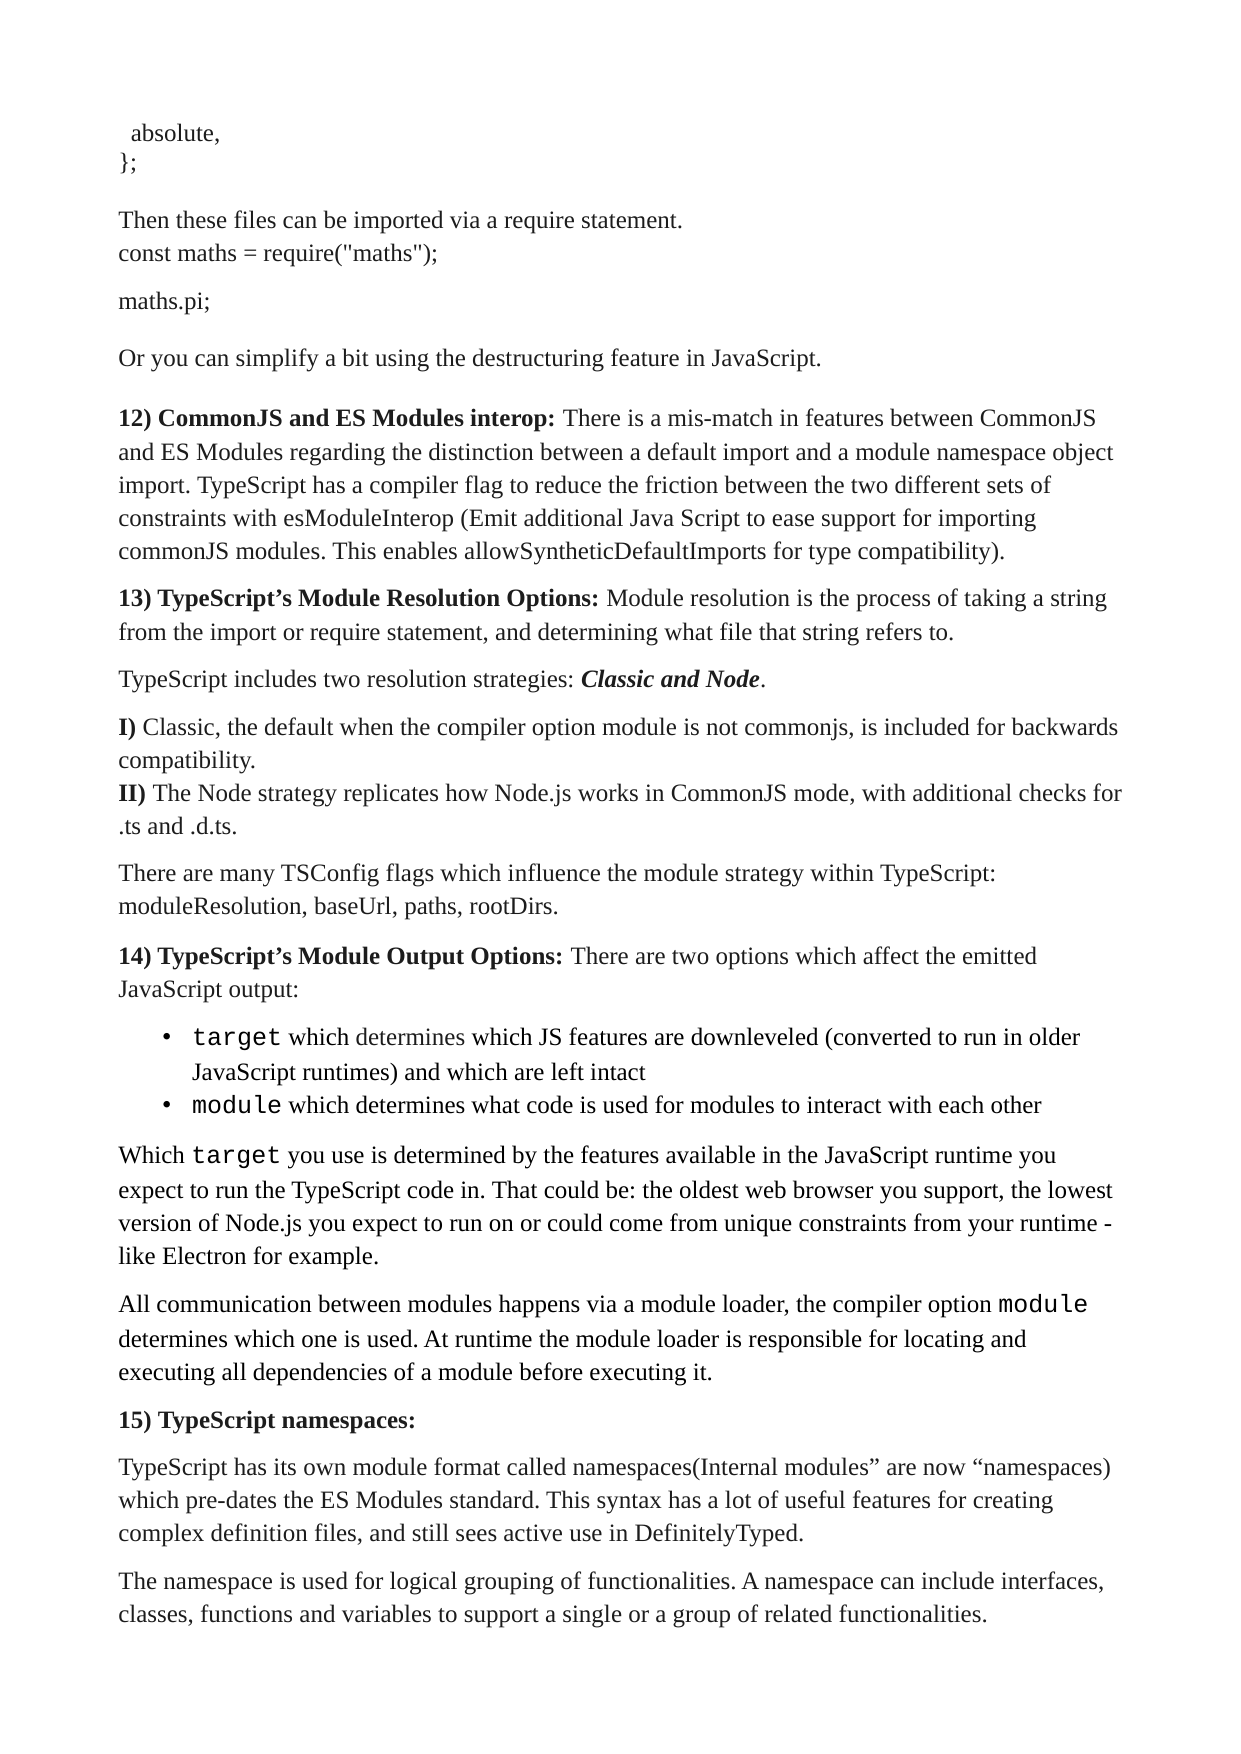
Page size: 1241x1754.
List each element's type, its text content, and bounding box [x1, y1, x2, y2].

text }; [118, 147, 1122, 176]
text Which target you use is determined by the features available in the JavaScript runtime you expect to run the TypeScript code in. That could be: the oldest web browser you support, the lowest version of Node.js you expect to run on or could come from unique constraints from your runtime - like Electron for example. [118, 1140, 1122, 1270]
text TypeScript includes two resolution strategies: Classic and Node. [118, 664, 1122, 693]
text 15) TypeScript namespaces: [118, 1405, 1122, 1433]
list target which determines which JS features are downleveled (converted to run in older JavaScript runtimes) and which are left intact [162, 1022, 1122, 1086]
text Or you can simplify a bit using the destructuring feature in JavaScript. [118, 343, 1122, 372]
text There are many TSConfig flags which influence the module strategy within TypeScript: moduleResolution, baseUrl, paths, rootDirs. [118, 858, 1122, 920]
text maths.pi; [118, 286, 1122, 314]
text TypeScript has its own module format called namespaces(Internal modules” are now “namespaces) which pre-dates the ES Modules standard. This syntax has a lot of useful features for creating complex definition files, and still sees active use in DefinitelyTyped. [118, 1452, 1122, 1547]
text The namespace is used for logical grouping of functionalities. A namespace can include interfaces, classes, functions and variables to support a single or a group of related functionalities. [118, 1566, 1122, 1628]
text 12) CommonJS and ES Modules interop: There is a mis-match in features between CommonJS and ES Modules regarding the distinction between a default import and a module namespace object import. TypeScript has a compiler flag to reduce the friction between the two different sets of constraints with esModuleInterop (Emit additional Java Script to ease support for importing commonJS modules. This enables allowSyntheticDefaultImports for type compatibility). [118, 401, 1122, 565]
text All communication between modules happens via a module loader, the compiler option module determines which one is used. At runtime the module loader is responsible for locating and executing all dependencies of a module before executing it. [118, 1289, 1122, 1386]
text I) Classic, the default when the compiler option module is not commonjs, is included for backwards compatibility. II) The Node strategy replicates how Node.js works in CommonJS mode, with additional checks for .ts and .d.ts. [118, 712, 1122, 839]
list module which determines what code is used for modules to interact with each other [162, 1090, 1122, 1121]
text 13) TypeScript’s Module Resolution Options: Module resolution is the process of taking a string from the import or require statement, and determining what file that string refers to. [118, 583, 1122, 645]
text absolute, [118, 118, 1122, 147]
text 14) TypeScript’s Module Output Options: There are two options which affect the emitted JavaScript output: [118, 939, 1122, 1003]
text Then these files can be imported via a require statement. const maths = require("maths"); [118, 205, 1122, 267]
